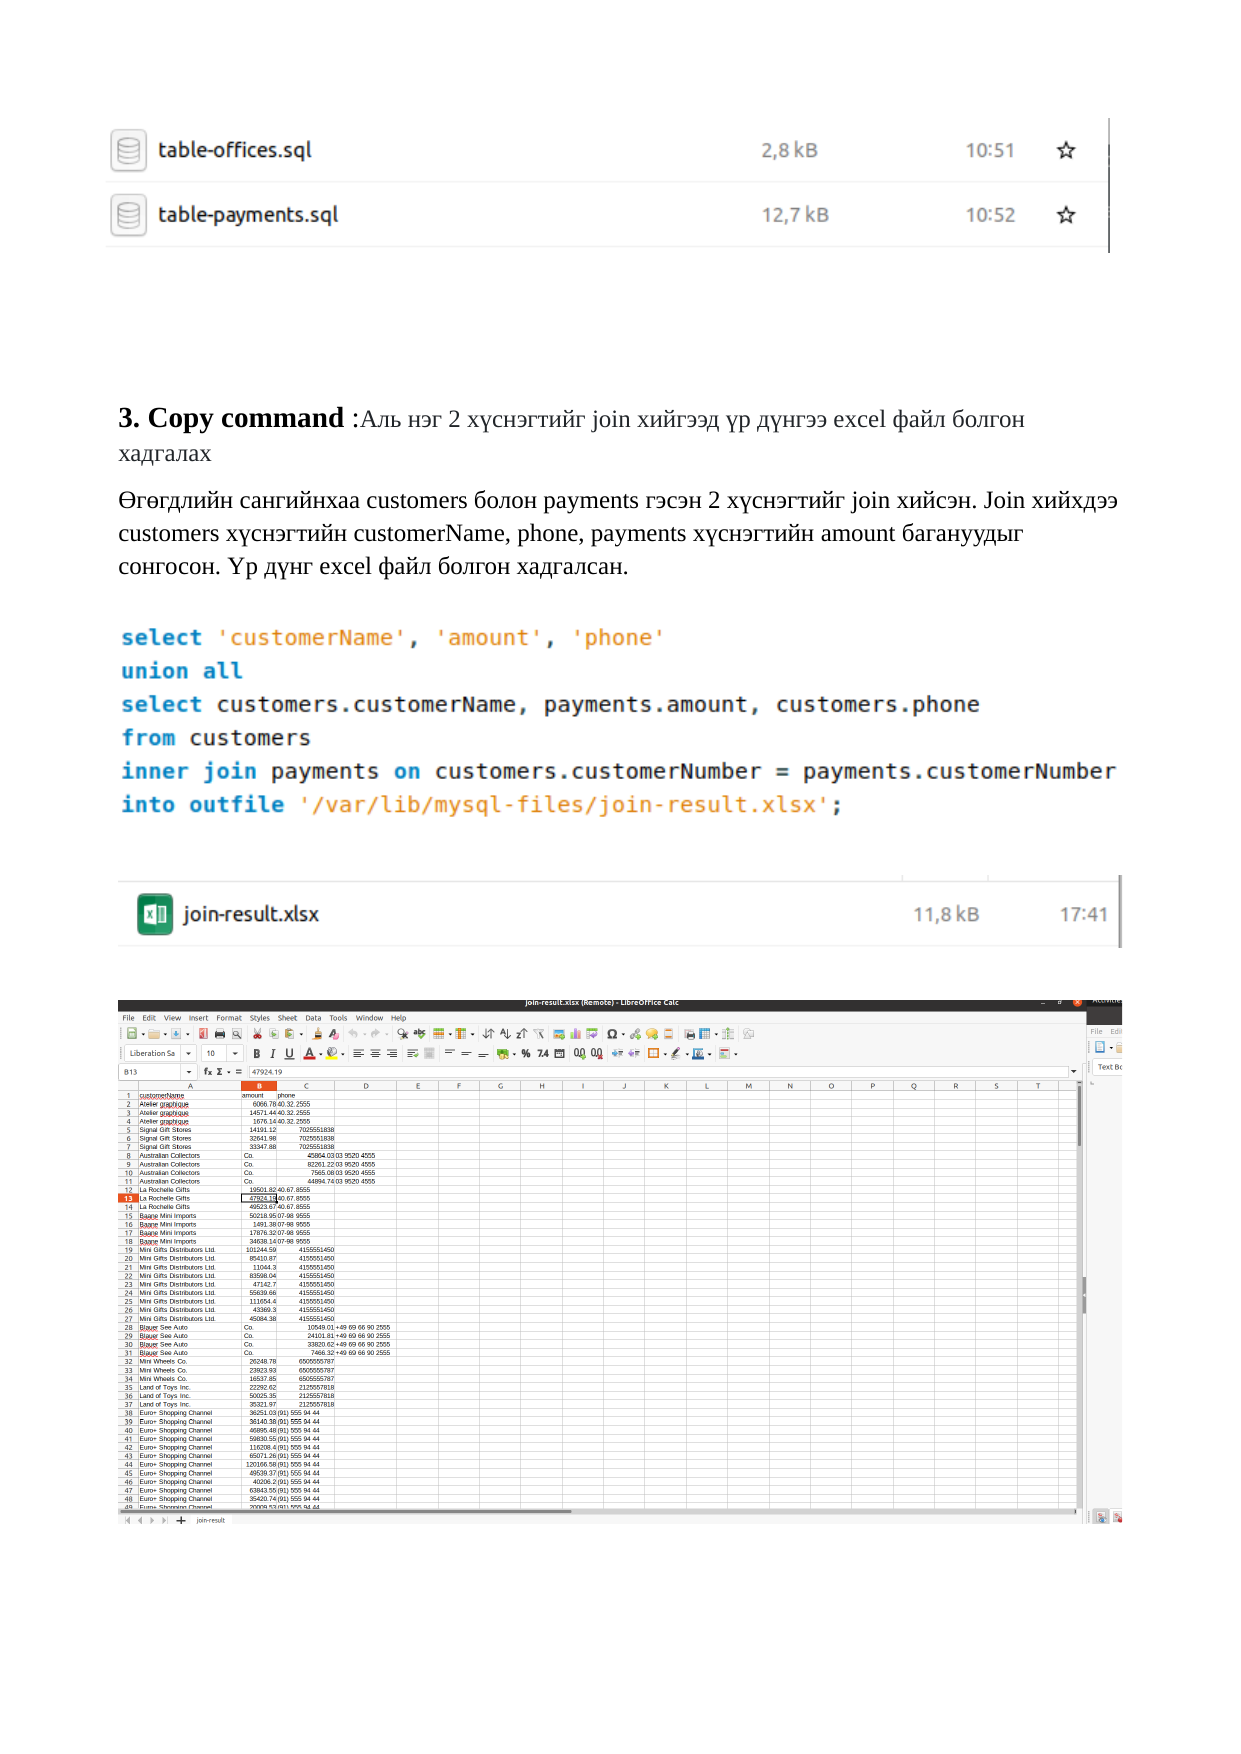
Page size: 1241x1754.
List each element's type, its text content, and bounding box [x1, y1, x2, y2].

text 3. Copy command :Аль нэг 2 хүснэгтийг join хийгээд үр дүнгээ excel файл болгон хадгалах [118, 400, 1122, 467]
text Өгөгдлийн сангийнхаа customers болон payments гэсэн 2 хүснэгтийг join хийсэн. Join хийхдээ customers хүснэгтийн customerName, phone, payments хүснэгтийн amount багануудыг сонгосон. Үр дүнг excel файл болгон хадгалсан. [118, 485, 1122, 580]
picture [118, 875, 1123, 948]
picture [118, 1000, 1123, 1524]
picture [118, 621, 1123, 823]
picture [105, 118, 1110, 253]
